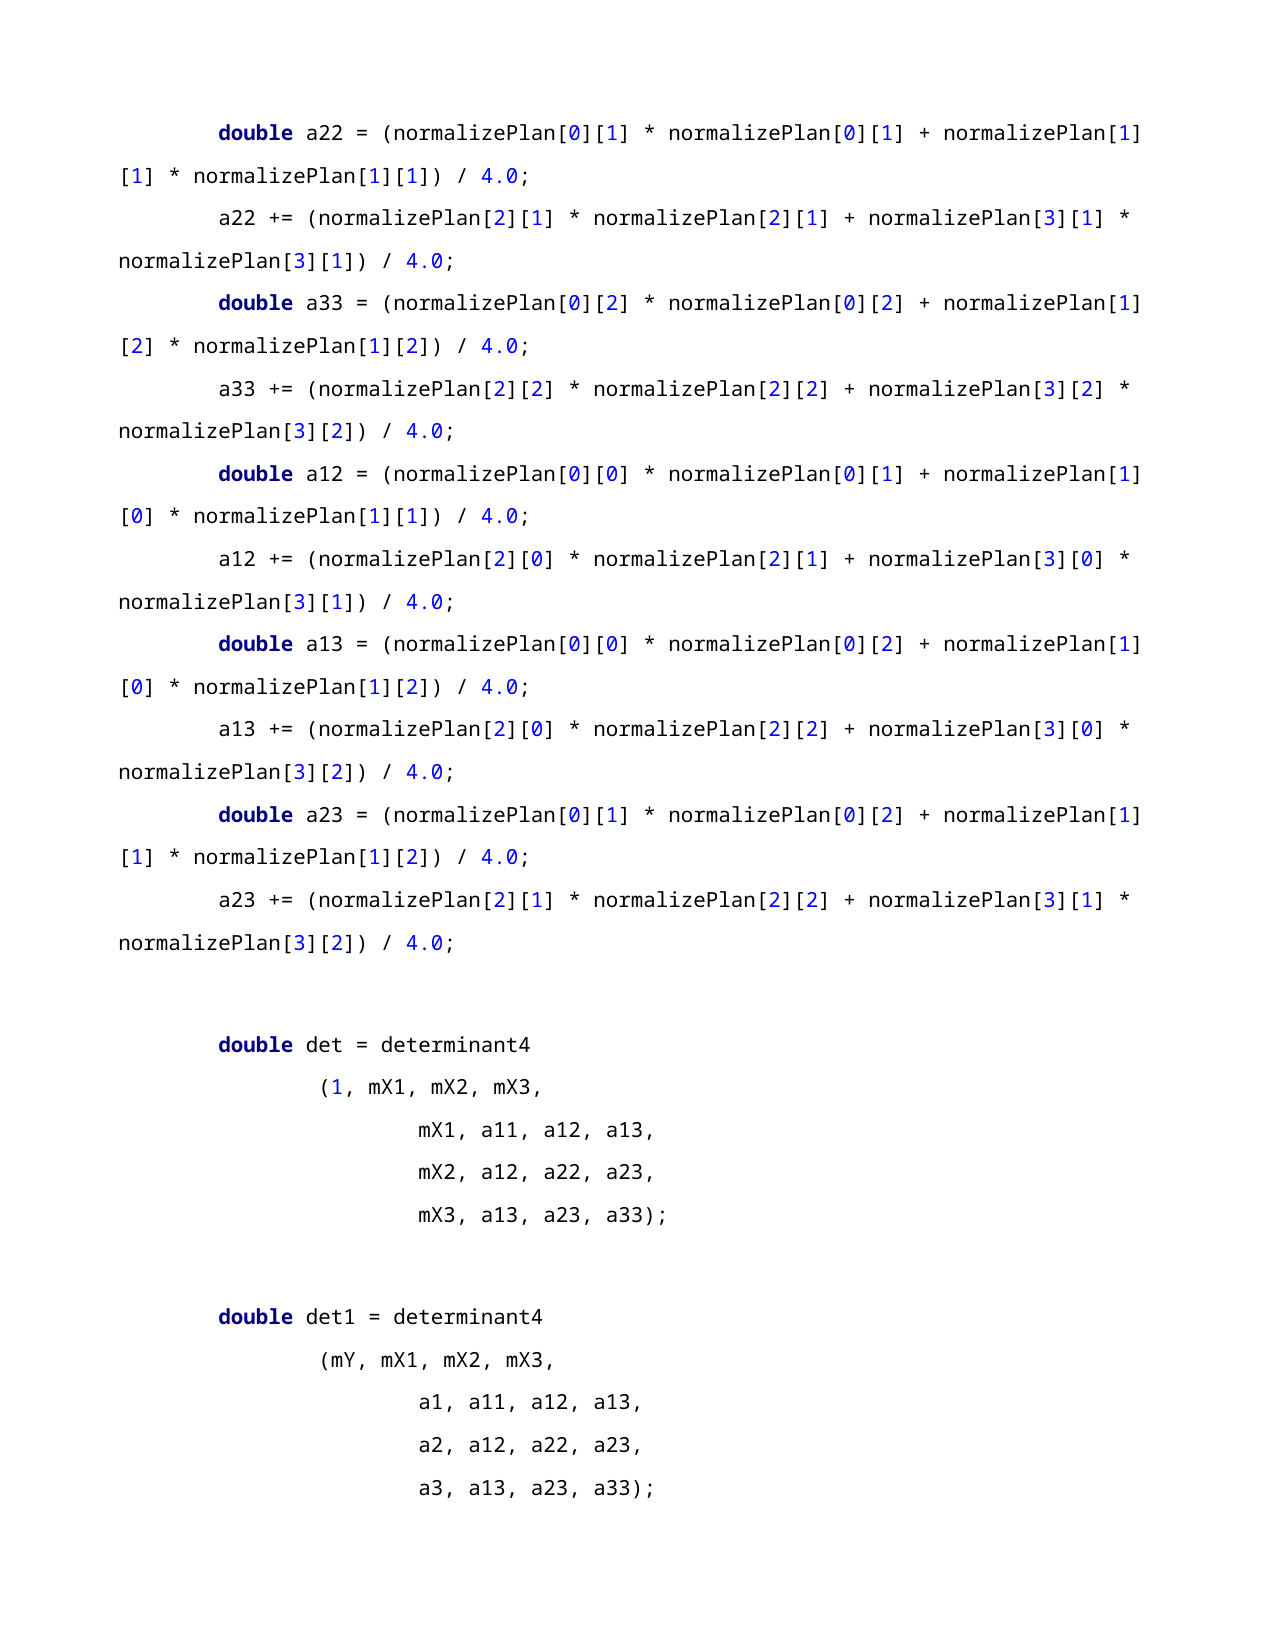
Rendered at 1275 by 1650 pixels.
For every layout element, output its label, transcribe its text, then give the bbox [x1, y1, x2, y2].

text double a22 = (normalizePlan[0][1] * normalizePlan[0][1] + normalizePlan[1][1] * normalizePlan[1][1]) / 4.0; a22 += (normalizePlan[2][1] * normalizePlan[2][1] + normalizePlan[3][1] * normalizePlan[3][1]) / 4.0; double a33 = (normalizePlan[0][2] * normalizePlan[0][2] + normalizePlan[1][2] * normalizePlan[1][2]) / 4.0; a33 += (normalizePlan[2][2] * normalizePlan[2][2] + normalizePlan[3][2] * normalizePlan[3][2]) / 4.0; double a12 = (normalizePlan[0][0] * normalizePlan[0][1] + normalizePlan[1][0] * normalizePlan[1][1]) / 4.0; a12 += (normalizePlan[2][0] * normalizePlan[2][1] + normalizePlan[3][0] * normalizePlan[3][1]) / 4.0; double a13 = (normalizePlan[0][0] * normalizePlan[0][2] + normalizePlan[1][0] * normalizePlan[1][2]) / 4.0; a13 += (normalizePlan[2][0] * normalizePlan[2][2] + normalizePlan[3][0] * normalizePlan[3][2]) / 4.0; double a23 = (normalizePlan[0][1] * normalizePlan[0][2] + normalizePlan[1][1] * normalizePlan[1][2]) / 4.0; a23 += (normalizePlan[2][1] * normalizePlan[2][2] + normalizePlan[3][1] * normalizePlan[3][2]) / 4.0; double det = determinant4 (1, mX1, mX2, mX3, mX1, a11, a12, a13, mX2, a12, a22, a23, mX3, a13, a23, a33); double det1 = determinant4 (mY, mX1, mX2, mX3, a1, a11, a12, a13, a2, a12, a22, a23, a3, a13, a23, a33); [118, 118, 1157, 1501]
